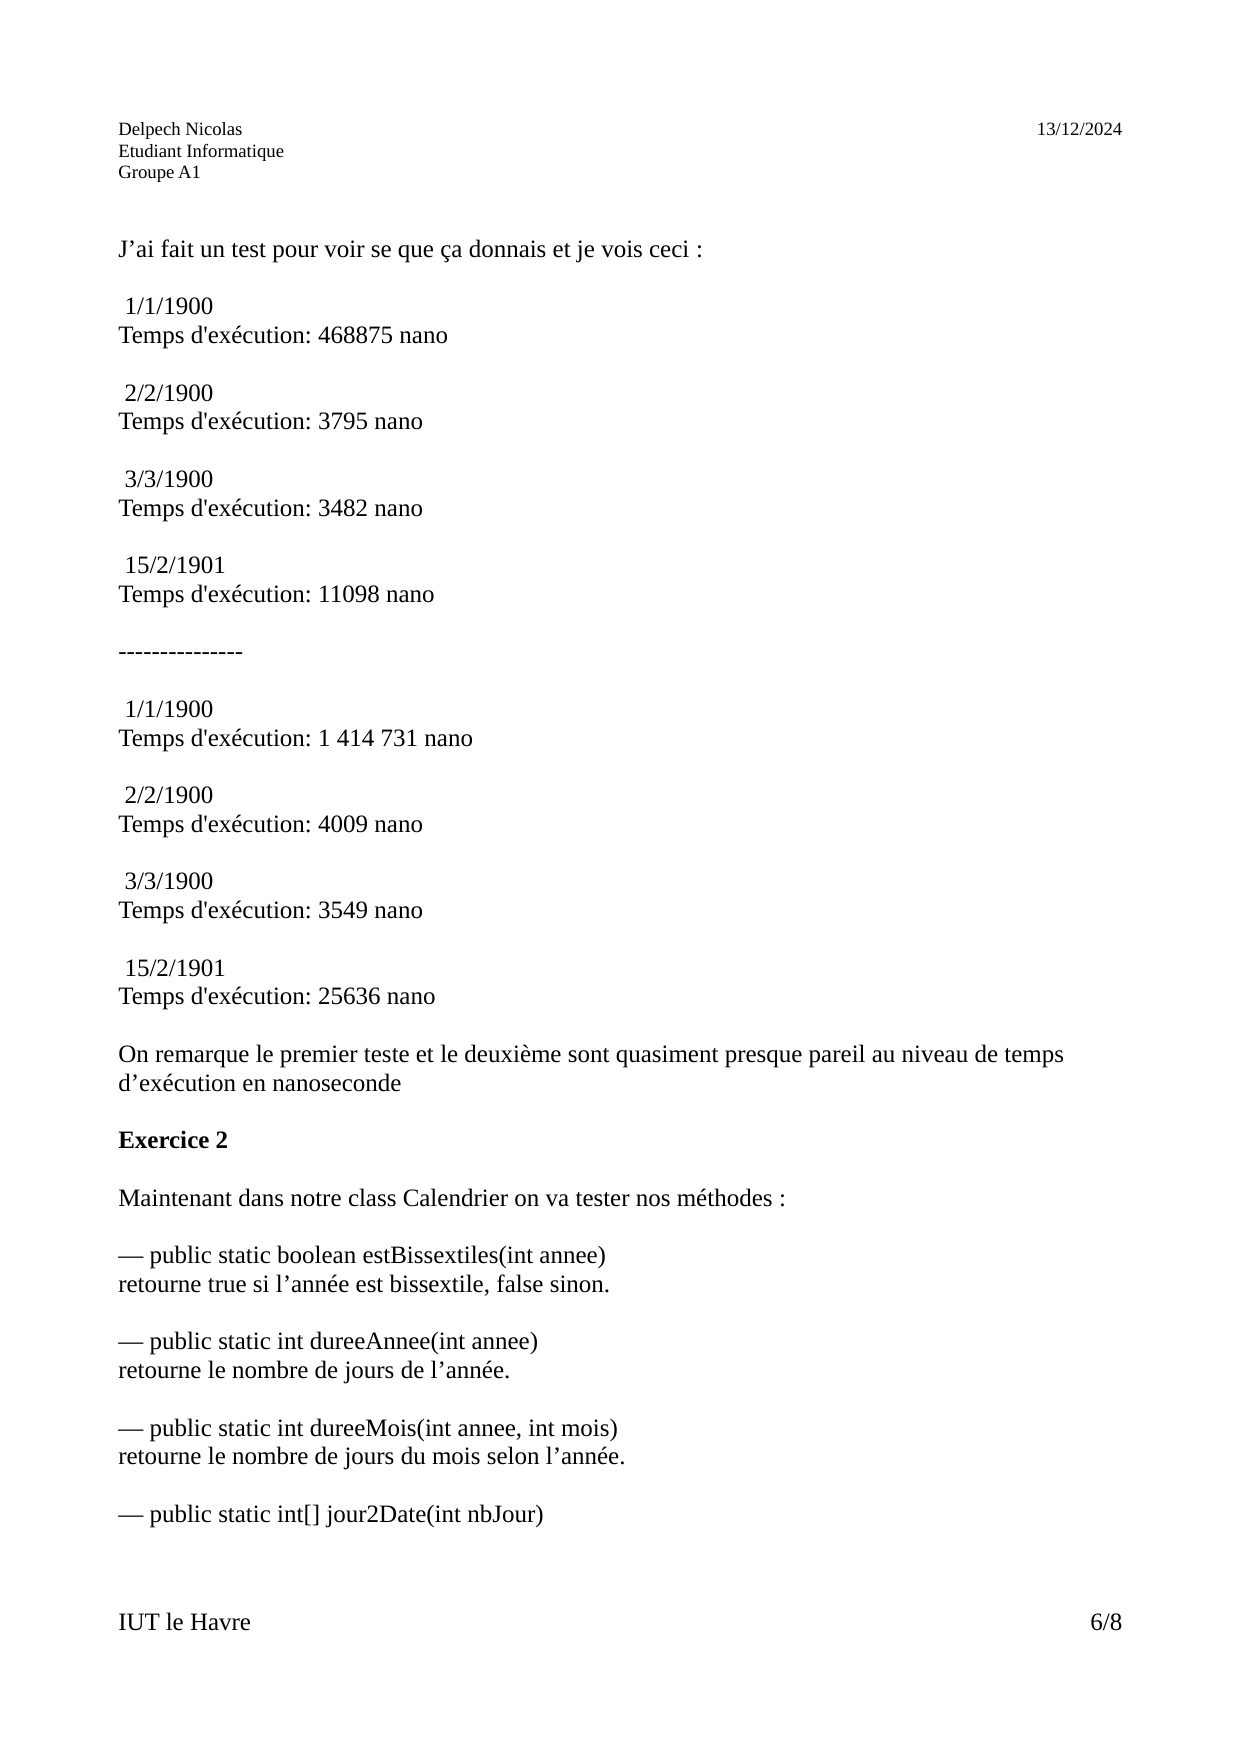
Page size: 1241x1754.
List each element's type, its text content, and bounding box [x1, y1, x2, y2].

text — public static boolean estBissextiles(int annee) [118, 1240, 1122, 1269]
text — public static int dureeMois(int annee, int mois) [118, 1413, 1122, 1441]
text Exercice 2 [118, 1125, 1122, 1154]
text Temps d'exécution: 468875 nano [118, 320, 1122, 349]
text 2/2/1900 [118, 780, 1122, 809]
text — public static int[] jour2Date(int nbJour) [118, 1499, 1122, 1528]
text On remarque le premier teste et le deuxième sont quasiment presque pareil au niveau de temps d’exécution en nanoseconde [118, 1039, 1122, 1096]
text Temps d'exécution: 3549 nano [118, 895, 1122, 924]
text retourne true si l’année est bissextile, false sinon. [118, 1269, 1122, 1298]
text 3/3/1900 [118, 866, 1122, 895]
text Temps d'exécution: 3795 nano [118, 406, 1122, 435]
text Temps d'exécution: 4009 nano [118, 809, 1122, 838]
text Temps d'exécution: 1 414 731 nano [118, 723, 1122, 751]
text Temps d'exécution: 25636 nano [118, 981, 1122, 1010]
text Temps d'exécution: 11098 nano [118, 579, 1122, 608]
text 1/1/1900 [118, 291, 1122, 320]
text Maintenant dans notre class Calendrier on va tester nos méthodes : [118, 1183, 1122, 1211]
text 2/2/1900 [118, 378, 1122, 406]
text 1/1/1900 [118, 665, 1122, 723]
text retourne le nombre de jours de l’année. [118, 1355, 1122, 1384]
text 15/2/1901 [118, 550, 1122, 579]
text 3/3/1900 [118, 464, 1122, 493]
text Temps d'exécution: 3482 nano [118, 493, 1122, 521]
text --------------- [118, 636, 1122, 665]
text — public static int dureeAnnee(int annee) [118, 1326, 1122, 1355]
text J’ai fait un test pour voir se que ça donnais et je vois ceci : [118, 234, 1122, 263]
text retourne le nombre de jours du mois selon l’année. [118, 1441, 1122, 1470]
text 15/2/1901 [118, 953, 1122, 981]
